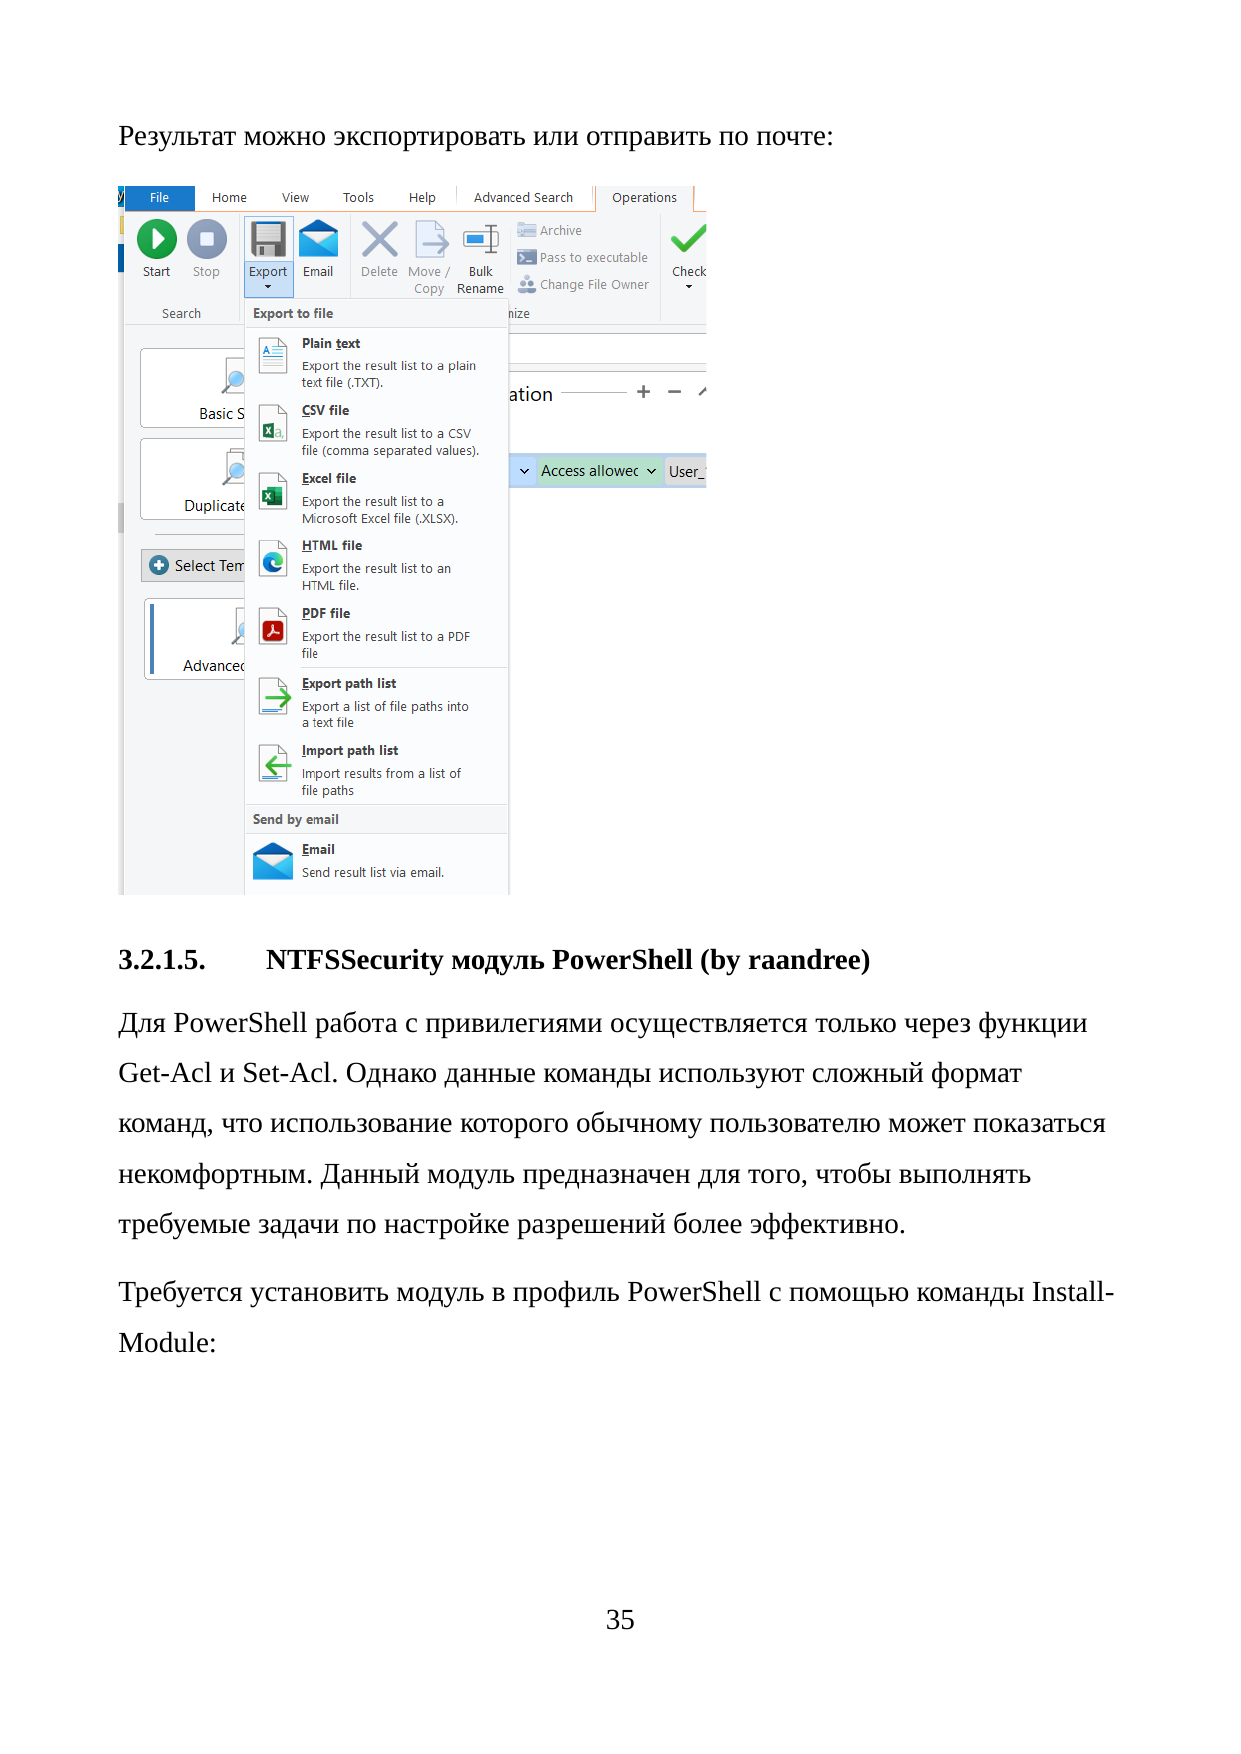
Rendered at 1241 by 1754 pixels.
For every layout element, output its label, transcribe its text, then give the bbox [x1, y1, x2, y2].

subtitle NTFSSecurity модуль PowerShell (by raandree) [118, 942, 1122, 976]
text Для PowerShell работа с привилегиями осуществляется только через функции Get-Acl и Set-Acl. Однако данные команды используют сложный формат команд, что использование которого обычному пользователю может показаться некомфортным. Данный модуль предназначен для того, чтобы выполнять требуемые задачи по настройке разрешений более эффективно. [118, 1005, 1122, 1240]
text Результат можно экспортировать или отправить по почте: [118, 118, 1122, 152]
picture [118, 186, 707, 895]
text Требуется установить модуль в профиль PowerShell с помощью команды Install-Module: [118, 1274, 1122, 1358]
